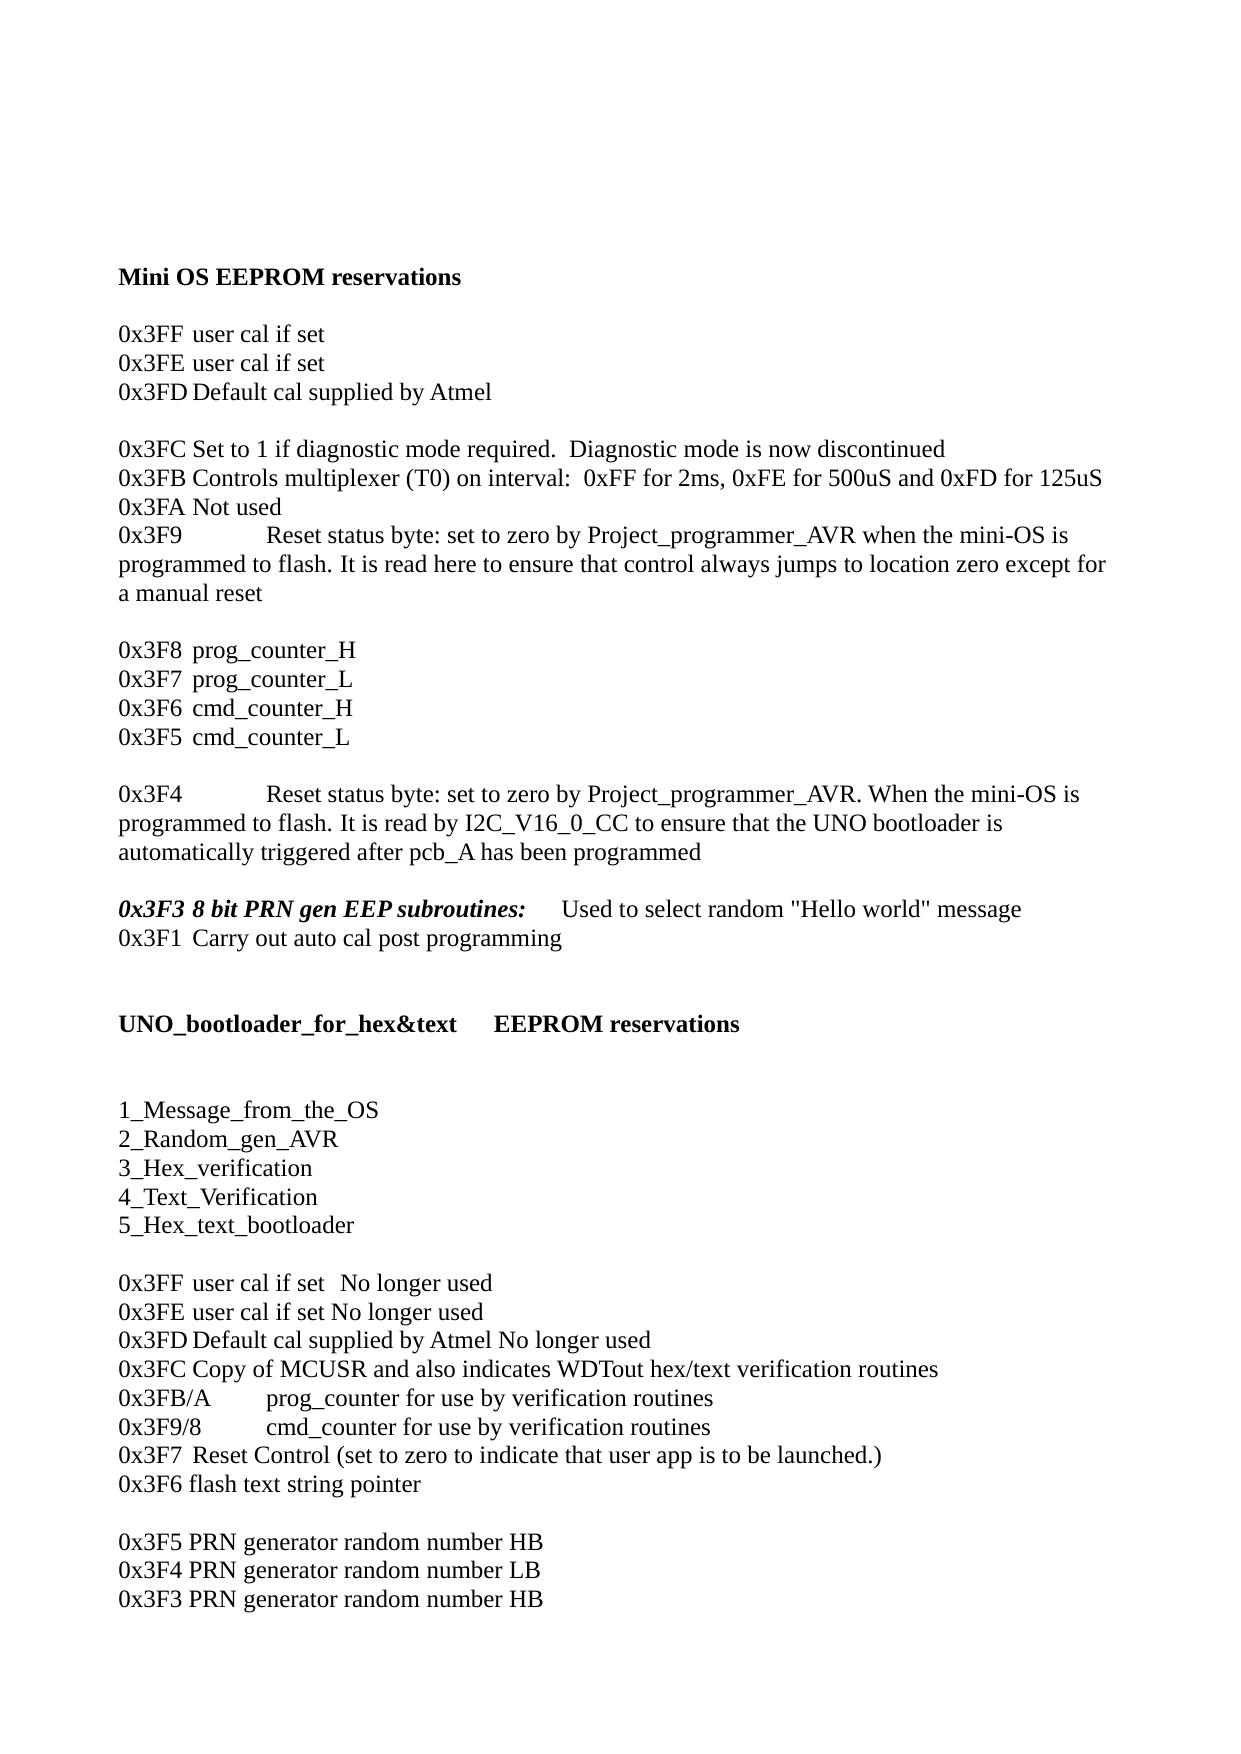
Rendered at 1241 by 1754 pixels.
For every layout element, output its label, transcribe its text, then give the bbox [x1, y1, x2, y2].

text 0x3F9/8 cmd_counter for use by verification routines [118, 1412, 1122, 1441]
text 0x3FB/A prog_counter for use by verification routines [118, 1383, 1122, 1412]
text 0x3FB Controls multiplexer (T0) on interval: 0xFF for 2ms, 0xFE for 500uS and 0xFD for 125uS [118, 463, 1122, 492]
text Mini OS EEPROM reservations [118, 262, 1122, 291]
text 0x3FA Not used [118, 492, 1122, 521]
text 0x3FF user cal if set [118, 319, 1122, 348]
text 0x3F4 Reset status byte: set to zero by Project_programmer_AVR. When the mini-OS is programmed to flash. It is read by I2C_V16_0_CC to ensure that the UNO bootloader is automatically triggered after pcb_A has been programmed [118, 779, 1122, 866]
text 4_Text_Verification [118, 1182, 1122, 1211]
text UNO_bootloader_for_hex&text EEPROM reservations [118, 1009, 1122, 1038]
text 0x3F8 prog_counter_H [118, 636, 1122, 664]
text 0x3FF user cal if set No longer used [118, 1268, 1122, 1297]
text 0x3F3 PRN generator random number HB [118, 1584, 1122, 1613]
text 0x3F3 8 bit PRN gen EEP subroutines: Used to select random "Hello world" message [118, 894, 1122, 923]
text 0x3F4 PRN generator random number LB [118, 1556, 1122, 1584]
text 0x3F7 Reset Control (set to zero to indicate that user app is to be launched.) [118, 1441, 1122, 1469]
text 5_Hex_text_bootloader [118, 1211, 1122, 1239]
text 0x3F6 cmd_counter_H [118, 693, 1122, 722]
text 0x3F5 cmd_counter_L [118, 722, 1122, 751]
text 1_Message_from_the_OS [118, 1096, 1122, 1124]
text 0x3FD Default cal supplied by Atmel [118, 377, 1122, 406]
text 0x3FC Copy of MCUSR and also indicates WDTout hex/text verification routines [118, 1354, 1122, 1383]
text 2_Random_gen_AVR [118, 1124, 1122, 1153]
text 0x3F9 Reset status byte: set to zero by Project_programmer_AVR when the mini-OS is programmed to flash. It is read here to ensure that control always jumps to location zero except for a manual reset [118, 521, 1122, 607]
text 0x3F5 PRN generator random number HB [118, 1527, 1122, 1556]
text 3_Hex_verification [118, 1153, 1122, 1182]
text 0x3F6 flash text string pointer [118, 1469, 1122, 1498]
text 0x3FE user cal if set [118, 348, 1122, 377]
text 0x3FC Set to 1 if diagnostic mode required. Diagnostic mode is now discontinued [118, 434, 1122, 463]
text 0x3FE user cal if set No longer used [118, 1297, 1122, 1326]
text 0x3F7 prog_counter_L [118, 664, 1122, 693]
text 0x3F1 Carry out auto cal post programming [118, 923, 1122, 952]
text 0x3FD Default cal supplied by Atmel No longer used [118, 1326, 1122, 1354]
